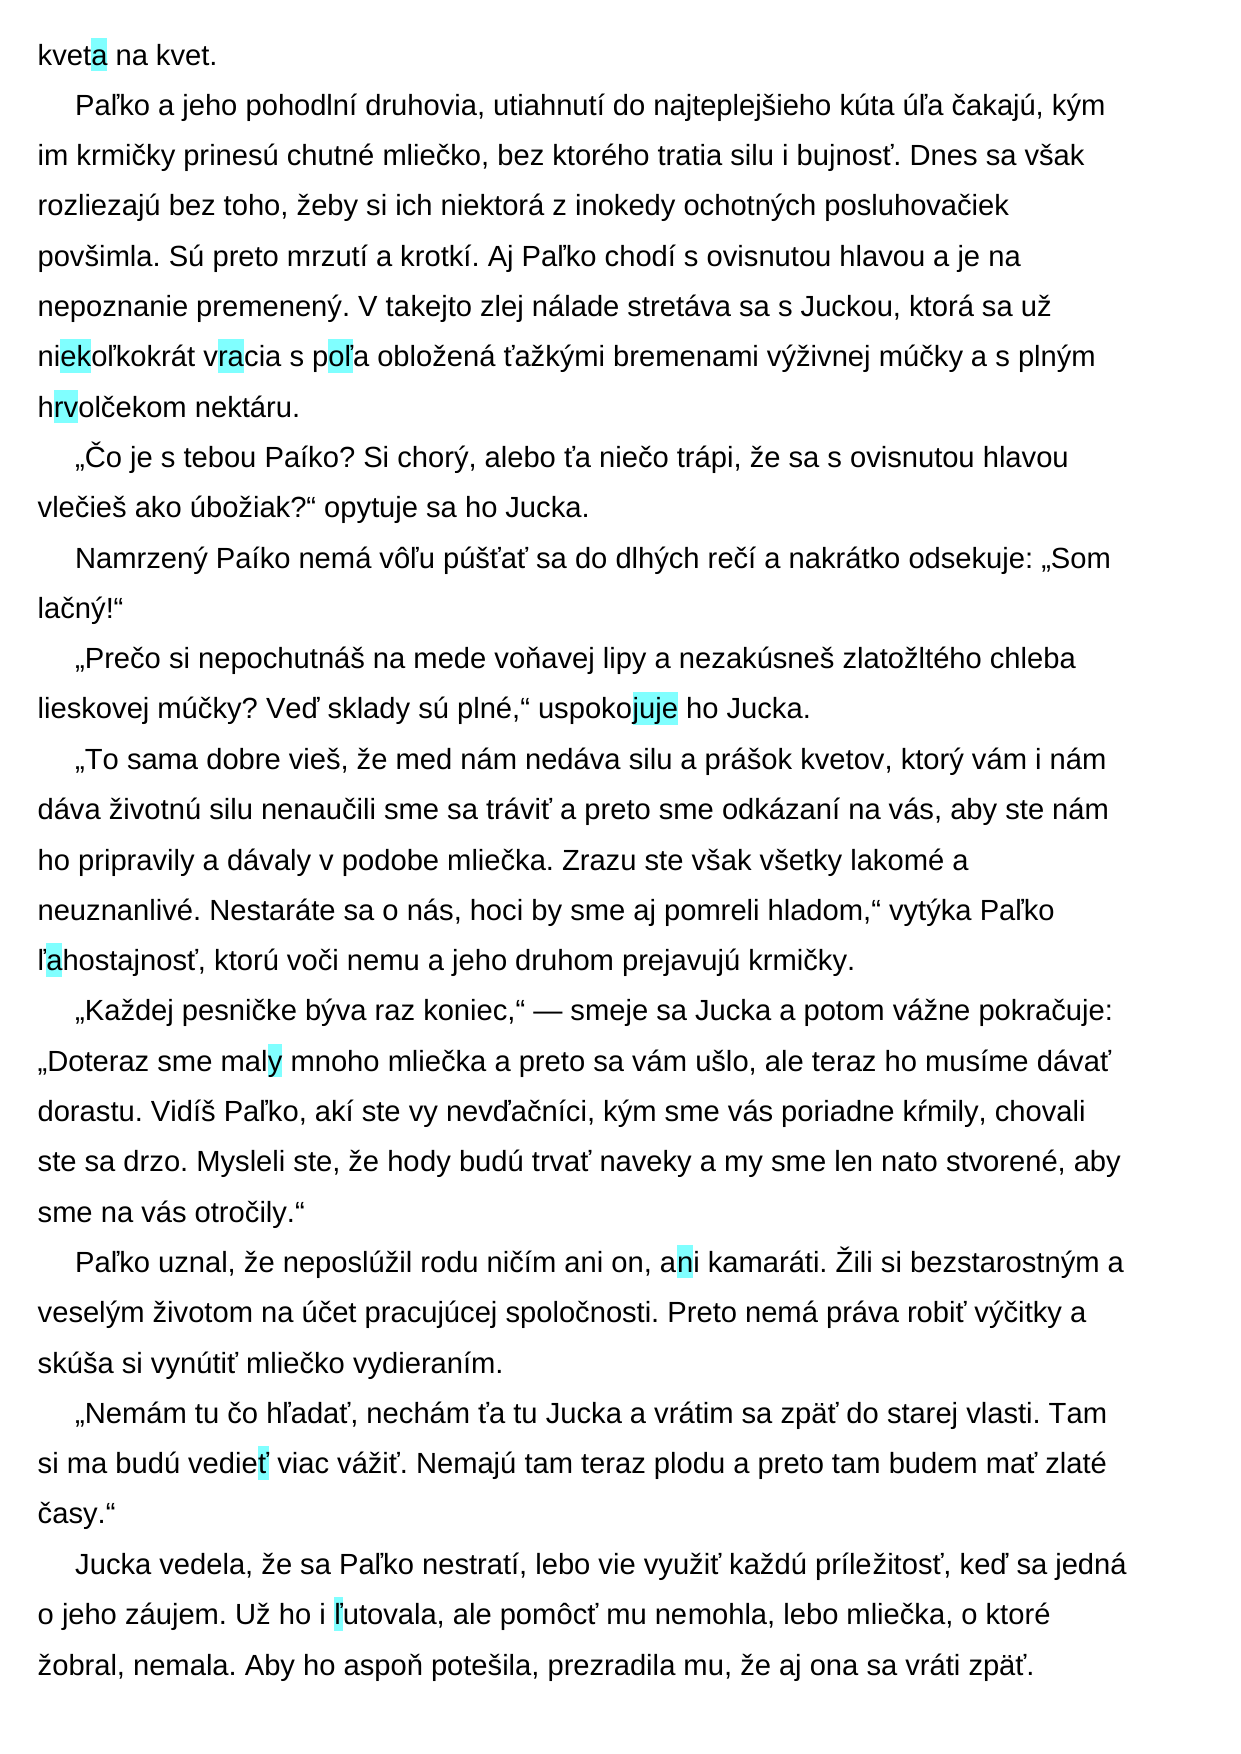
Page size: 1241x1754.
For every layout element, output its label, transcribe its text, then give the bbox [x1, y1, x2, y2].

text „Prečo si nepochutnáš na mede voňavej lipy a nezakúsneš zlatožltého chleba lieskovej múčky? Veď sklady sú plné,“ uspokojuje ho Jucka. [37, 641, 1130, 725]
text Jucka vedela, že sa Paľko nestratí, lebo vie využiť každú príle­žitosť, keď sa jedná o jeho záujem. Už ho i ľutovala, ale pomôcť mu ne­mohla, lebo mliečka, o ktoré žobral, nemala. Aby ho aspoň potešila, prezradila mu, že aj ona sa vráti zpäť. [37, 1547, 1130, 1681]
text „To sama dobre vieš, že med nám nedáva silu a prášok kvetov, ktorý vám i nám dáva životnú silu nenaučili sme sa tráviť a preto sme odkázaní na vás, aby ste nám ho pripravily a dávaly v podobe mliečka. Zrazu ste však všetky lakomé a neuznanlivé. Nestaráte sa o nás, hoci by sme aj pomreli hladom,“ vytýka Paľko ľahostajnosť, ktorú voči nemu a jeho druhom prejavujú krmičky. [37, 742, 1130, 977]
text Paľko a jeho pohodlní druhovia, utiahnutí do najteplejšieho kúta úľa čakajú, kým im krmičky prinesú chutné mliečko, bez ktorého tratia silu i bujnosť. Dnes sa však rozliezajú bez toho, žeby si ich niektorá z inokedy ochotných posluhovačiek povšimla. Sú preto mrzutí a krotkí. Aj Paľko chodí s ovisnutou hlavou a je na nepoznanie premenený. V ta­kejto zlej nálade stretáva sa s Juckou, ktorá sa už niekoľkokrát vracia s poľa obložená ťažkými bremenami výživnej múčky a s plným hrvolčekom nektáru. [37, 88, 1130, 423]
text Namrzený Paíko nemá vôľu púšťať sa do dlhých rečí a nakrátko odsekuje: „Som lačný!“ [37, 541, 1130, 624]
text „Čo je s tebou Paíko? Si chorý, alebo ťa niečo trápi, že sa s ovisnutou hlavou vlečieš ako úbožiak?“ opytuje sa ho Jucka. [37, 440, 1130, 524]
text „Nemám tu čo hľadať, nechám ťa tu Jucka a vrátim sa zpäť do starej vlasti. Tam si ma budú vedieť viac vážiť. Nemajú tam teraz plodu a preto tam budem mať zlaté časy.“ [37, 1396, 1130, 1530]
text Paľko uznal, že neposlúžil rodu ničím ani on, ani kamaráti. Žili si bezstarostným a veselým životom na účet pracujúcej spoločnosti. Preto nemá práva robiť výčitky a skúša si vynútiť mliečko vydieraním. [37, 1245, 1130, 1379]
text kveta na kvet. [37, 37, 1130, 71]
text „Každej pesničke býva raz koniec,“ — smeje sa Jucka a potom vážne pokračuje: „Doteraz sme maly mnoho mliečka a preto sa vám ušlo, ale teraz ho musíme dávať dorastu. Vidíš Paľko, akí ste vy nevďačníci, kým sme vás poriadne kŕmily, chovali ste sa drzo. Mysleli ste, že ho­dy budú trvať naveky a my sme len nato stvorené, aby sme na vás otročily.“ [37, 993, 1130, 1228]
